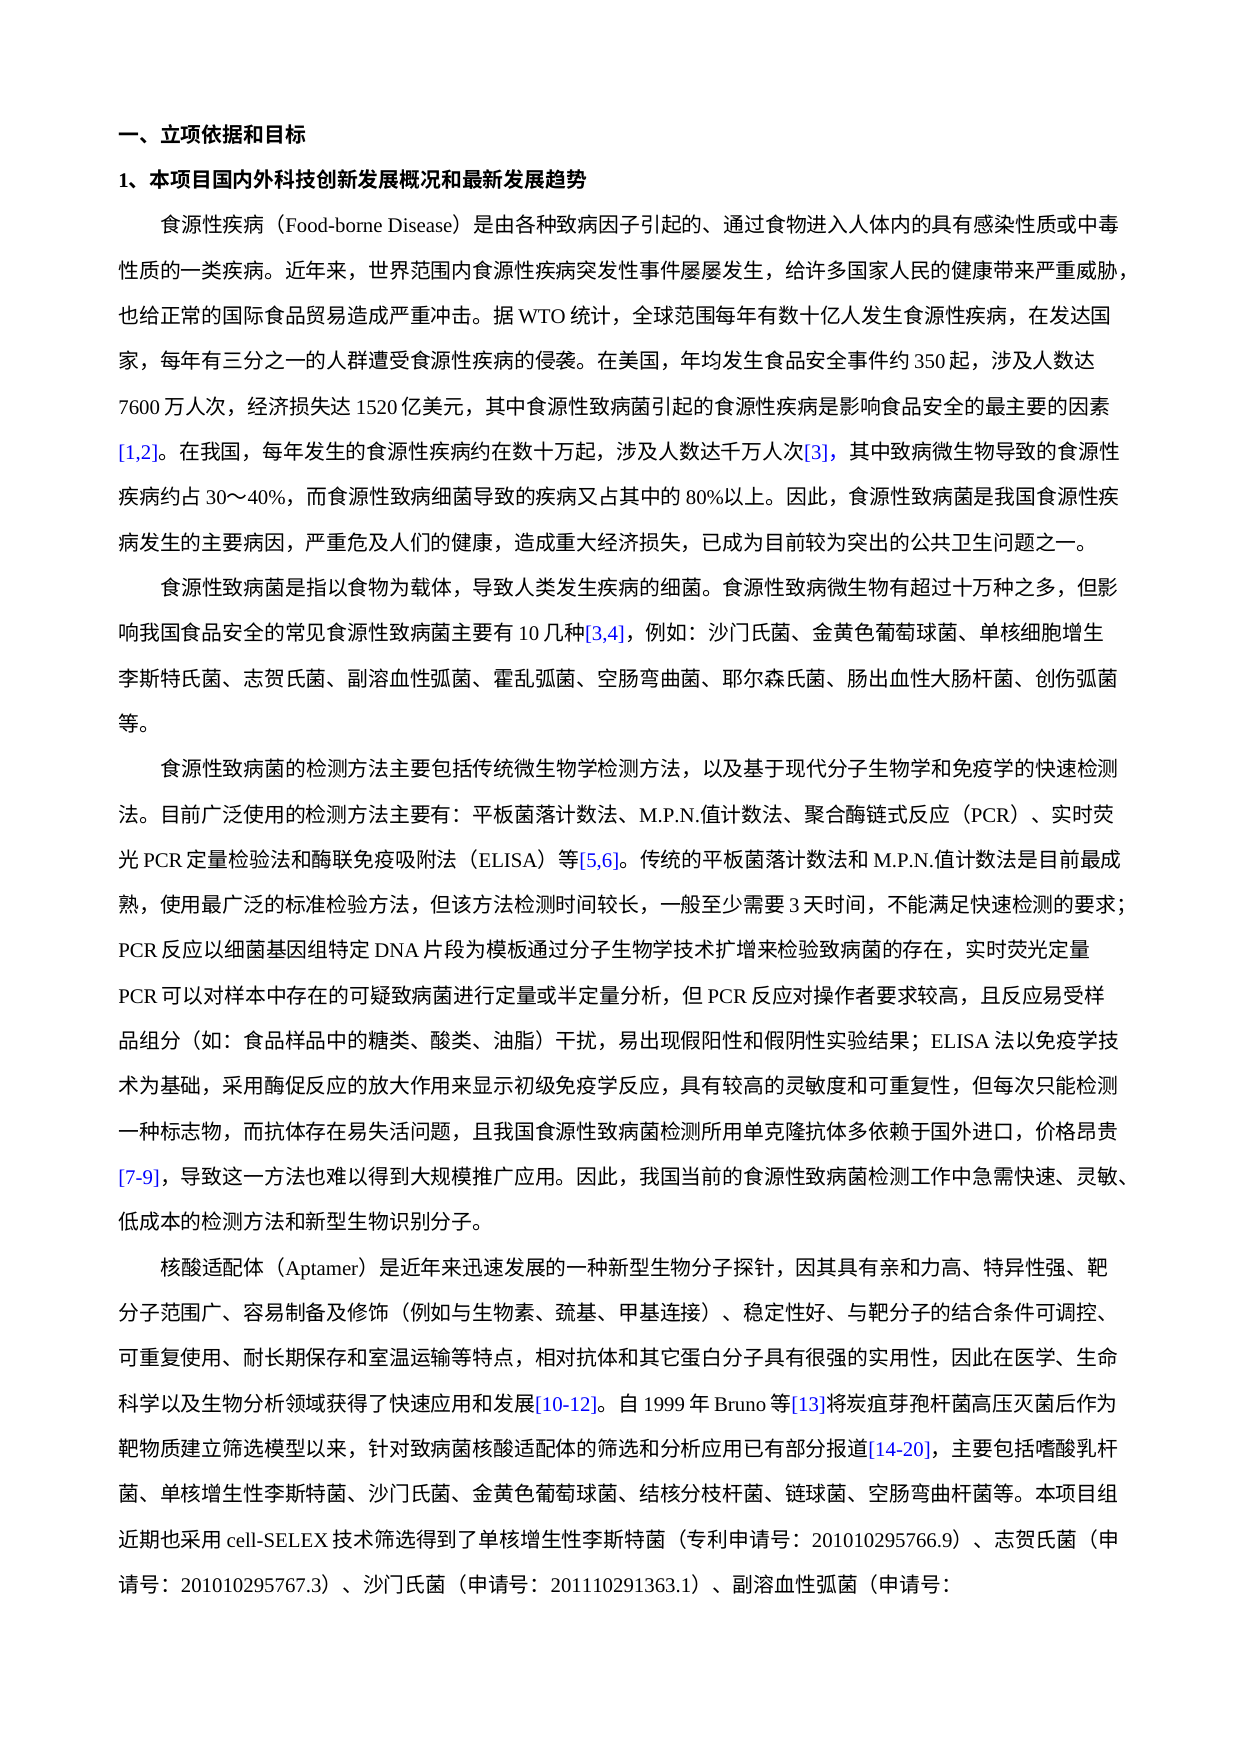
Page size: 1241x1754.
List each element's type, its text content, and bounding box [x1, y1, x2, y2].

text 可重复使用、耐长期保存和室温运输等特点，相对抗体和其它蛋白分子具有很强的实用性，因此在医学、生命科学以及生物分析领域获得了快速应用和发展[10-12]。自1999年Bruno等[13]将炭疽芽孢杆菌高压灭菌后作为靶物质建立筛选模型以来，针对致病菌核酸适配体的筛选和分析应用已有部分报道[14-20]，主要包括嗜酸乳杆菌、单核增生性李斯特菌、沙门氏菌、金黄色葡萄球菌、结核分枝杆菌、链球菌、空肠弯曲杆菌等。本项目组近期也采用cell-SELEX技术筛选得到了单核增生性李斯特菌（专利申请号：201010295766.9）、志贺氏菌（申请号：201010295767.3）、沙门氏菌（申请号：201110291363.1）、副溶血性弧菌（申请号： [118, 1342, 1122, 1598]
text 核酸适配体（Aptamer）是近年来迅速发展的一种新型生物分子探针，因其具有亲和力高、特异性强、靶分子范围广、容易制备及修饰（例如与生物素、巯基、甲基连接）、稳定性好、与靶分子的结合条件可调控、 [118, 1251, 1122, 1326]
text 食源性致病菌是指以食物为载体，导致人类发生疾病的细菌。食源性致病微生物有超过十万种之多，但影响我国食品安全的常见食源性致病菌主要有10几种[3,4]，例如：沙门氏菌、金黄色葡萄球菌、单核细胞增生李斯特氏菌、志贺氏菌、副溶血性弧菌、霍乱弧菌、空肠弯曲菌、耶尔森氏菌、肠出血性大肠杆菌、创伤弧菌等。 [118, 571, 1122, 737]
text 食源性疾病（Food-borne Disease）是由各种致病因子引起的、通过食物进入人体内的具有感染性质或中毒性质的一类疾病。近年来，世界范围内食源性疾病突发性事件屡屡发生，给许多国家人民的健康带来严重威胁，也给正常的国际食品贸易造成严重冲击。据WTO统计，全球范围每年有数十亿人发生食源性疾病，在发达国家，每年有三分之一的人群遭受食源性疾病的侵袭。在美国，年均发生食品安全事件约350起，涉及人数达7600万人次，经济损失达1520亿美元，其中食源性致病菌引起的食源性疾病是影响食品安全的最主要的因素[1,2]。在我国，每年发生的食源性疾病约在数十万起，涉及人数达千万人次[3]，其中致病微生物导致的食源性疾病约占30～40%，而食源性致病细菌导致的疾病又占其中的80%以上。因此，食源性致病菌是我国食源性疾病发生的主要病因，严重危及人们的健康，造成重大经济损失，已成为目前较为突出的公共卫生问题之一。 [118, 209, 1122, 556]
text 1、本项目国内外科技创新发展概况和最新发展趋势 [118, 163, 1122, 194]
text 一、立项依据和目标 [118, 118, 1122, 148]
text 食源性致病菌的检测方法主要包括传统微生物学检测方法，以及基于现代分子生物学和免疫学的快速检测法。目前广泛使用的检测方法主要有：平板菌落计数法、M.P.N.值计数法、聚合酶链式反应（PCR）、实时荧光PCR定量检验法和酶联免疫吸附法（ELISA）等[5,6]。传统的平板菌落计数法和M.P.N.值计数法是目前最成熟，使用最广泛的标准检验方法，但该方法检测时间较长，一般至少需要3天时间，不能满足快速检测的要求；PCR反应以细菌基因组特定DNA片段为模板通过分子生物学技术扩增来检验致病菌的存在，实时荧光定量PCR可以对样本中存在的可疑致病菌进行定量或半定量分析，但PCR反应对操作者要求较高，且反应易受样品组分（如：食品样品中的糖类、酸类、油脂）干扰，易出现假阳性和假阴性实验结果；ELISA法以免疫学技术为基础，采用酶促反应的放大作用来显示初级免疫学反应，具有较高的灵敏度和可重复性，但每次只能检测一种标志物，而抗体存在易失活问题，且我国食源性致病菌检测所用单克隆抗体多依赖于国外进口，价格昂贵[7-9]，导致这一方法也难以得到大规模推广应用。因此，我国当前的食源性致病菌检测工作中急需快速、灵敏、低成本的检测方法和新型生物识别分子。 [118, 752, 1122, 1236]
